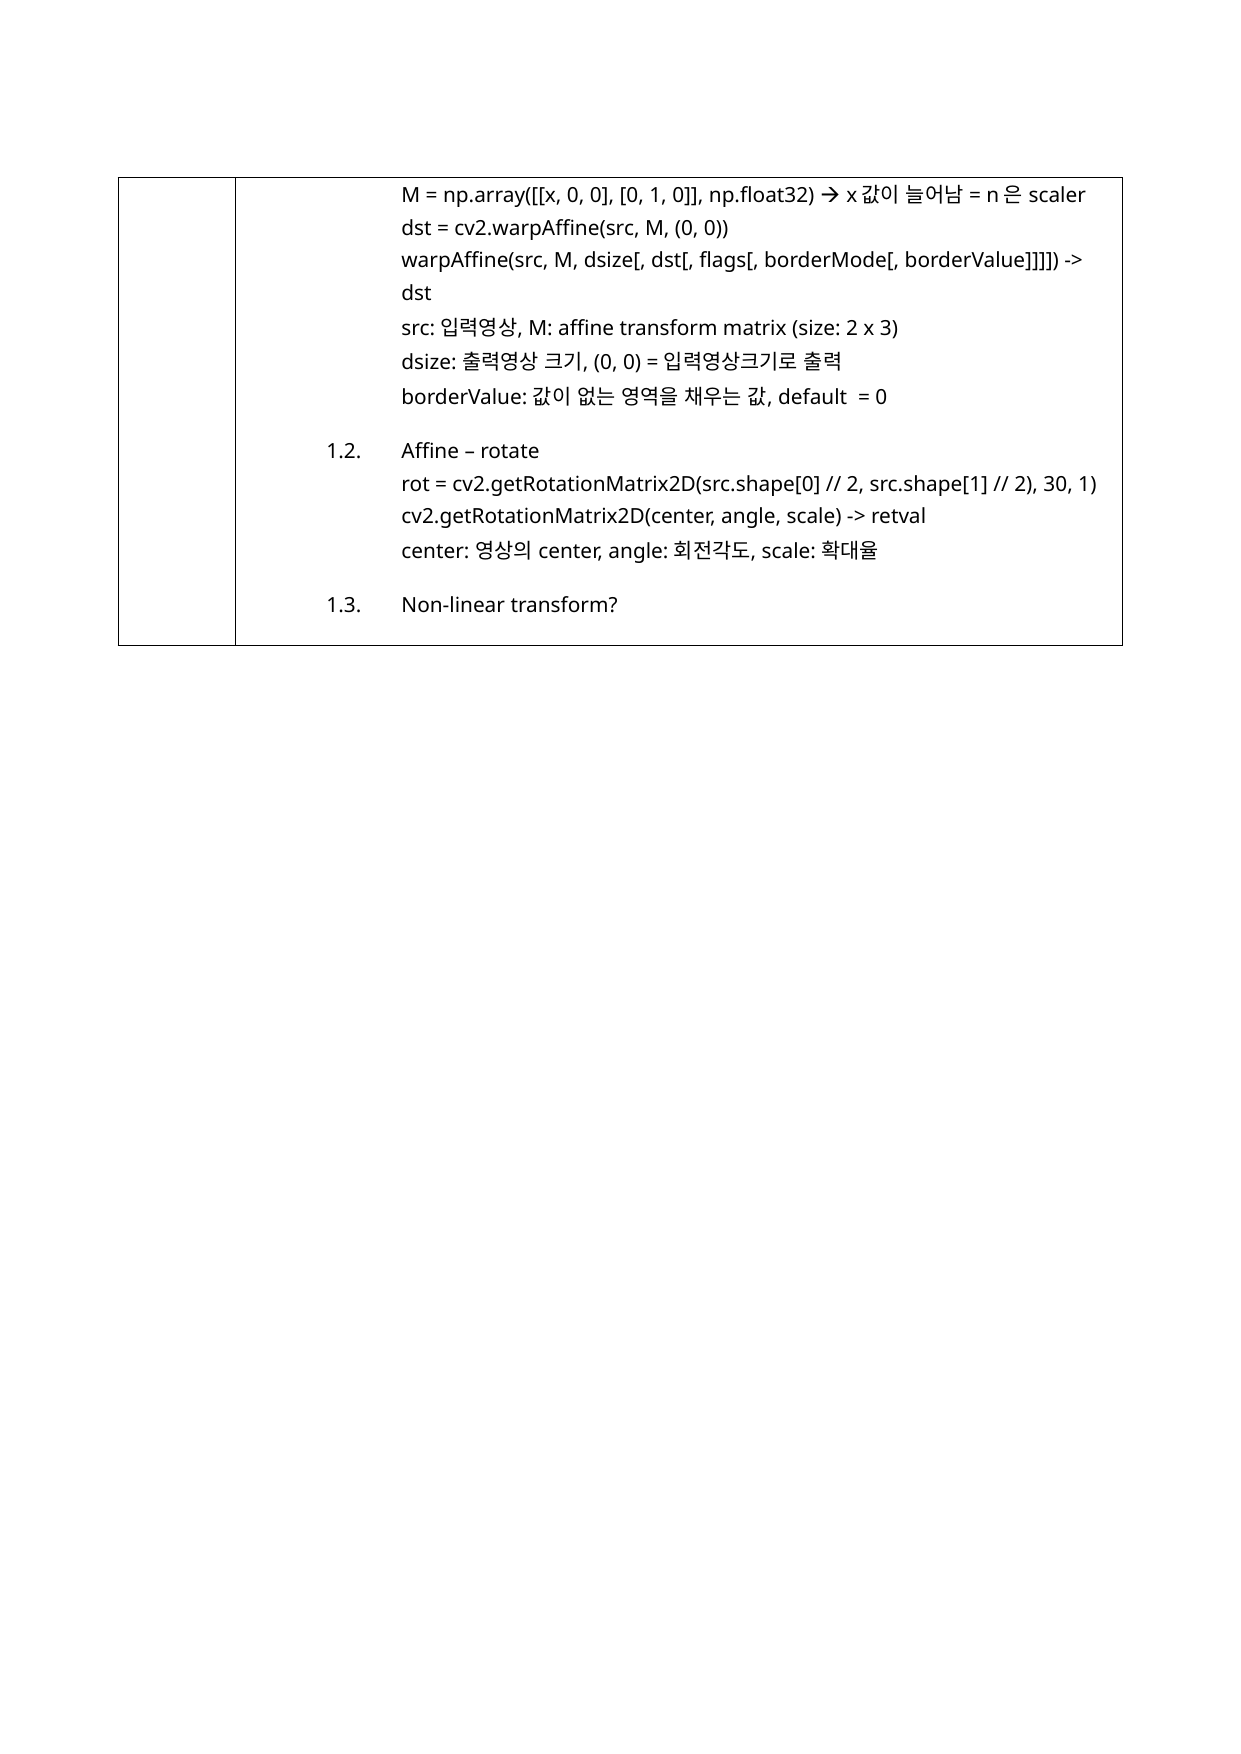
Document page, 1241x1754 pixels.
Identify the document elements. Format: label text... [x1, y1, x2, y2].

table_cell [119, 178, 235, 645]
table_cell M = np.array([[x, 0, 0], [0, 1, 0]], np.float32)  x값이 늘어남 = n은 scaler dst = cv2.warpAffine(src, M, (0, 0)) warpAffine(src, M, dsize[, dst[, flags[, borderMode[, borderValue]]]]) -> dst src: 입력영상, M: affine transform matrix (size: 2 x 3) dsize: 출력영상 크기, (0, 0) = 입력영상크기로 출력 borderValue: 값이 없는 영역을 채우는 값, default = 0 Affine – rotate rot = cv2.getRotationMatrix2D(src.shape[0] // 2, src.shape[1] // 2), 30, 1) cv2.getRotationMatrix2D(center, angle, scale) -> retval center: 영상의 center, angle: 회전각도, scale: 확대율 Non-linear transform? [236, 178, 1122, 645]
